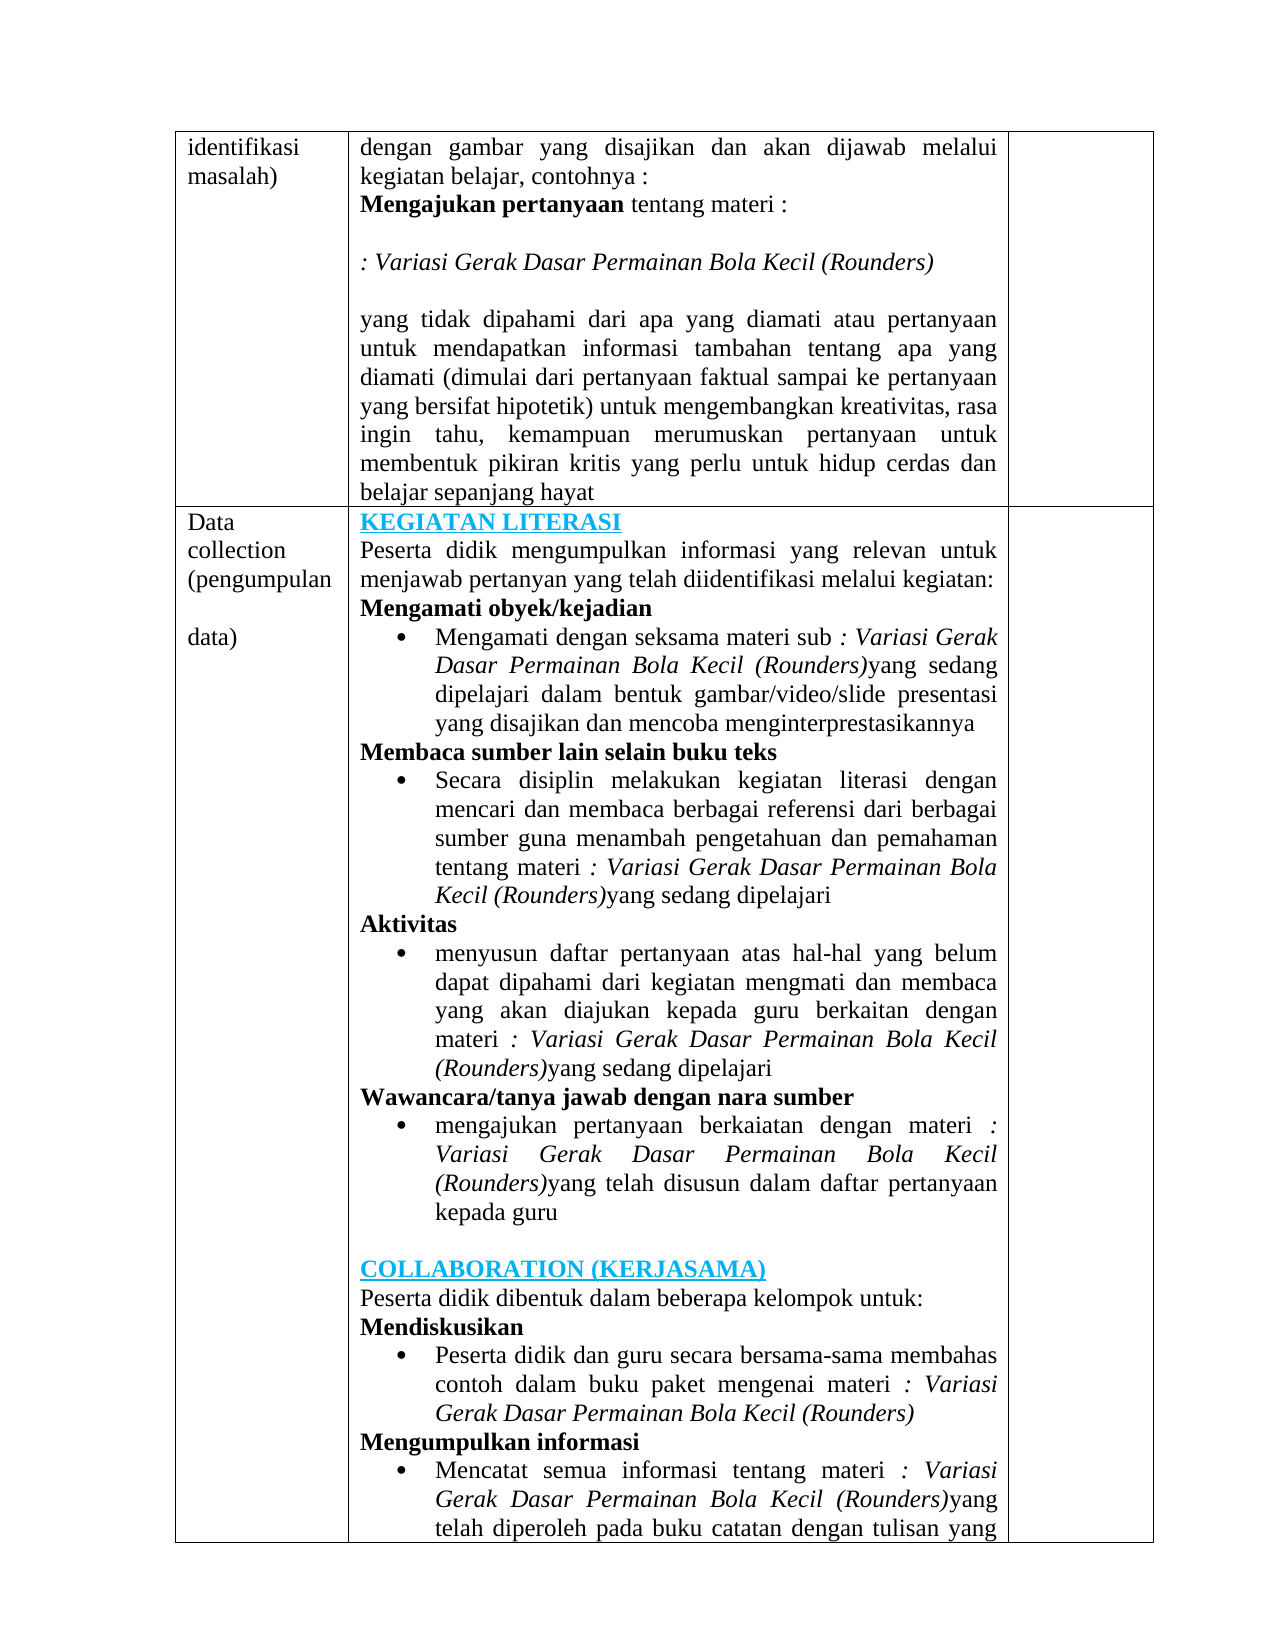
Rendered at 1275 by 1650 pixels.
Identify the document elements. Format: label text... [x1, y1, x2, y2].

table_cell [1009, 507, 1153, 1542]
table_cell dengan gambar yang disajikan dan akan dijawab melalui kegiatan belajar, contohnya : Mengajukan pertanyaan tentang materi : : Variasi Gerak Dasar Permainan Bola Kecil (Rounders) yang tidak dipahami dari apa yang diamati atau pertanyaan untuk mendapatkan informasi tambahan tentang apa yang diamati (dimulai dari pertanyaan faktual sampai ke pertanyaan yang bersifat hipotetik) untuk mengembangkan kreativitas, rasa ingin tahu, kemampuan merumuskan pertanyaan untuk membentuk pikiran kritis yang perlu untuk hidup cerdas dan belajar sepanjang hayat [349, 132, 1008, 506]
table_cell Data collection (pengumpulan data) [176, 507, 348, 1542]
table_cell identifikasi masalah) [176, 132, 348, 506]
table_cell [1009, 132, 1153, 506]
table_cell KEGIATAN LITERASI Peserta didik mengumpulkan informasi yang relevan untuk menjawab pertanyan yang telah diidentifikasi melalui kegiatan: Mengamati obyek/kejadian Mengamati dengan seksama materi sub : Variasi Gerak Dasar Permainan Bola Kecil (Rounders)yang sedang dipelajari dalam bentuk gambar/video/slide presentasi yang disajikan dan mencoba menginterprestasikannya Membaca sumber lain selain buku teks Secara disiplin melakukan kegiatan literasi dengan mencari dan membaca berbagai referensi dari berbagai sumber guna menambah pengetahuan dan pemahaman tentang materi : Variasi Gerak Dasar Permainan Bola Kecil (Rounders)yang sedang dipelajari Aktivitas menyusun daftar pertanyaan atas hal-hal yang belum dapat dipahami dari kegiatan mengmati dan membaca yang akan diajukan kepada guru berkaitan dengan materi : Variasi Gerak Dasar Permainan Bola Kecil (Rounders)yang sedang dipelajari Wawancara/tanya jawab dengan nara sumber mengajukan pertanyaan berkaiatan dengan materi : Variasi Gerak Dasar Permainan Bola Kecil (Rounders)yang telah disusun dalam daftar pertanyaan kepada guru COLLABORATION (KERJASAMA) Peserta didik dibentuk dalam beberapa kelompok untuk: Mendiskusikan Peserta didik dan guru secara bersama-sama membahas contoh dalam buku paket mengenai materi : Variasi Gerak Dasar Permainan Bola Kecil (Rounders) Mengumpulkan informasi Mencatat semua informasi tentang materi : Variasi Gerak Dasar Permainan Bola Kecil (Rounders)yang telah diperoleh pada buku catatan dengan tulisan yang [349, 507, 1008, 1542]
